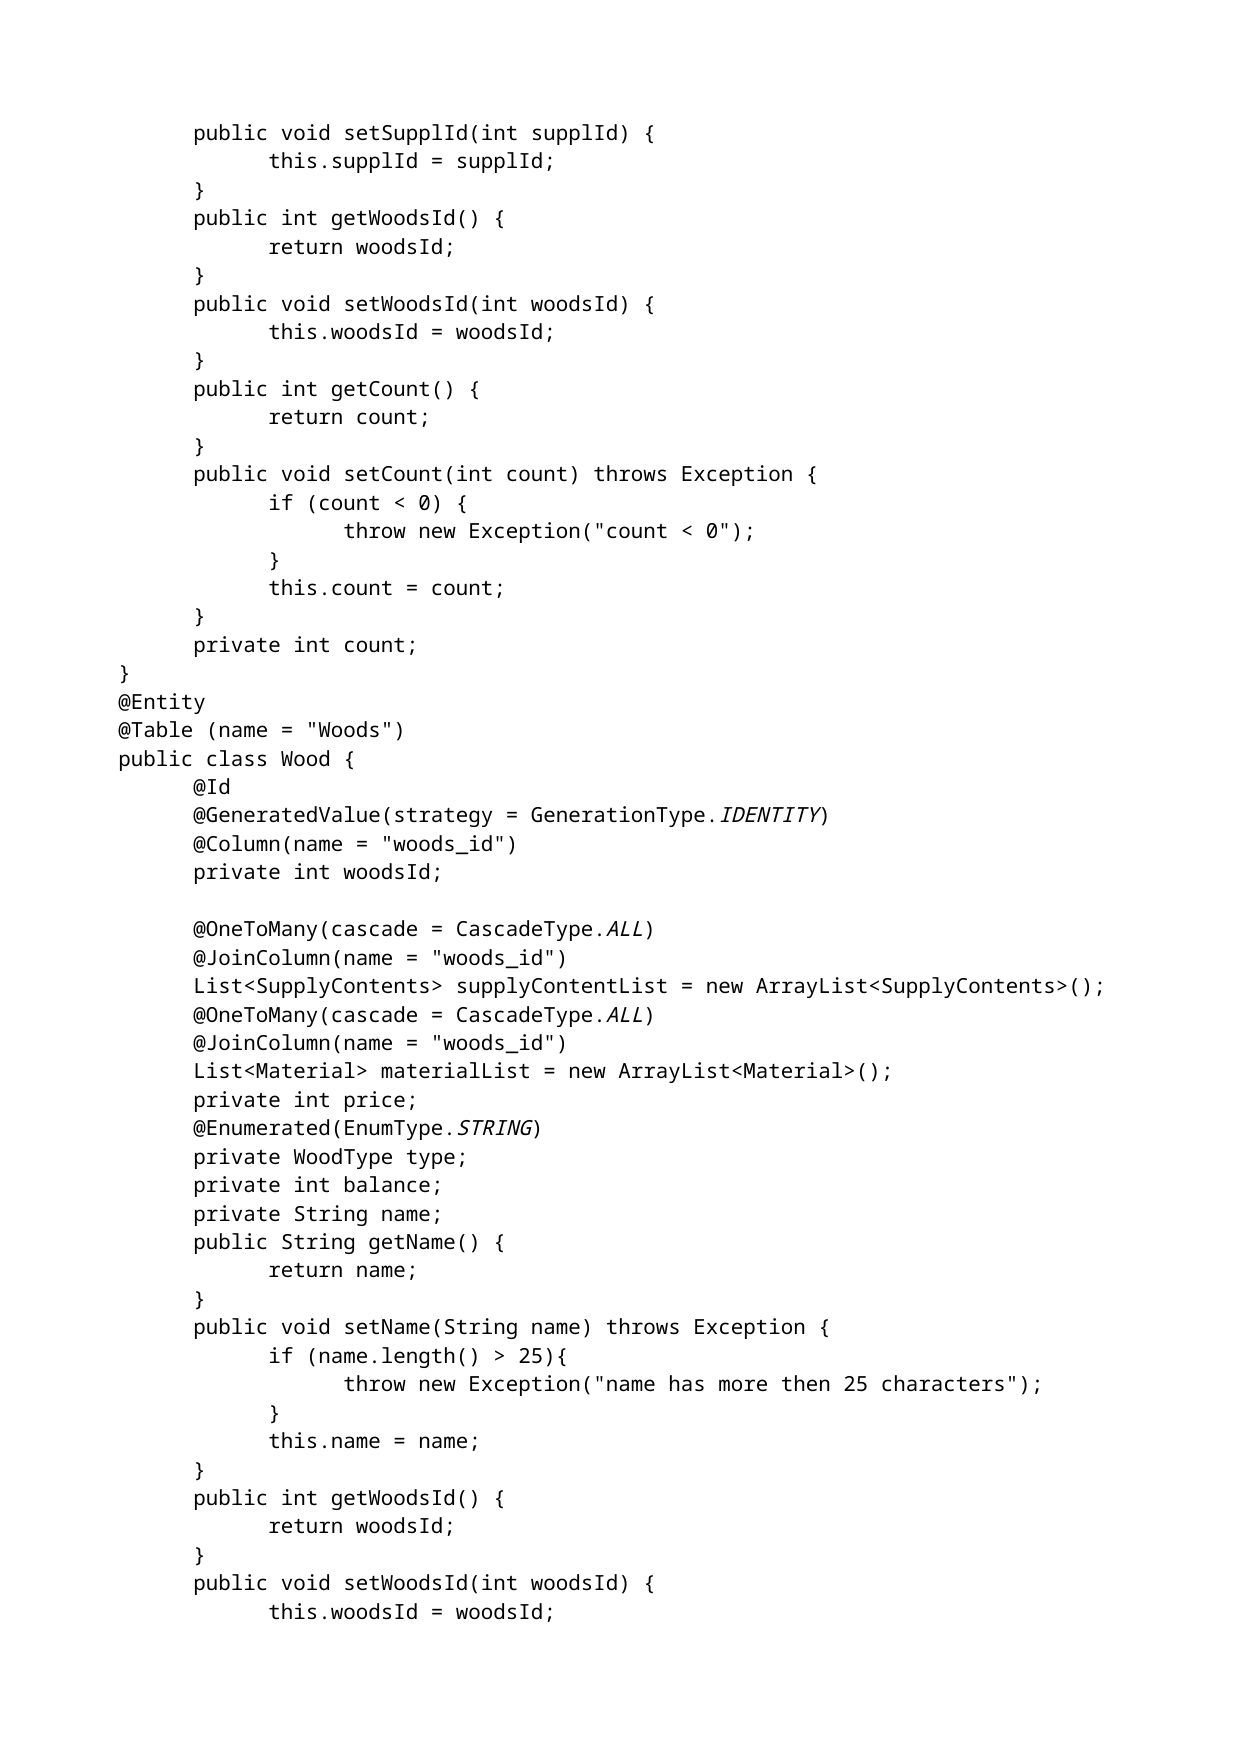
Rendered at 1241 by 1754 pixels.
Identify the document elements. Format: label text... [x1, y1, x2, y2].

text this.count = count; [118, 573, 1122, 602]
text } [118, 431, 1122, 459]
text } [118, 175, 1122, 203]
text if (count < 0) { [118, 488, 1122, 516]
text private int balance; [118, 1170, 1122, 1199]
text } [118, 1398, 1122, 1426]
text public void setWoodsId(int woodsId) { [118, 289, 1122, 317]
text private WoodType type; [118, 1142, 1122, 1170]
text } [118, 346, 1122, 374]
text public void setWoodsId(int woodsId) { [118, 1568, 1122, 1597]
text public void setName(String name) throws Exception { [118, 1312, 1122, 1341]
text @Entity [118, 687, 1122, 715]
text @OneToMany(cascade = CascadeType.ALL) [118, 1000, 1122, 1028]
text } [118, 1540, 1122, 1568]
text private String name; [118, 1199, 1122, 1227]
text } [118, 602, 1122, 630]
text private int woodsId; [118, 857, 1122, 886]
text public int getWoodsId() { [118, 1483, 1122, 1512]
text if (name.length() > 25){ [118, 1341, 1122, 1369]
text } [118, 1455, 1122, 1483]
text List<SupplyContents> supplyContentList = new ArrayList<SupplyContents>(); [118, 971, 1122, 1000]
text public int getWoodsId() { [118, 203, 1122, 232]
text @JoinColumn(name = "woods_id") [118, 1028, 1122, 1057]
text private int price; [118, 1085, 1122, 1113]
text return count; [118, 402, 1122, 431]
text @OneToMany(cascade = CascadeType.ALL) [118, 914, 1122, 943]
text public class Wood { [118, 744, 1122, 772]
text this.woodsId = woodsId; [118, 1597, 1122, 1625]
text @Table (name = "Woods") [118, 715, 1122, 744]
text throw new Exception("count < 0"); [118, 516, 1122, 545]
text this.supplId = supplId; [118, 147, 1122, 175]
text private int count; [118, 630, 1122, 658]
text @JoinColumn(name = "woods_id") [118, 943, 1122, 971]
text List<Material> materialList = new ArrayList<Material>(); [118, 1057, 1122, 1085]
text return name; [118, 1256, 1122, 1284]
text @Id [118, 772, 1122, 801]
text @Column(name = "woods_id") [118, 829, 1122, 857]
text throw new Exception("name has more then 25 characters"); [118, 1369, 1122, 1398]
text } [118, 658, 1122, 687]
text } [118, 260, 1122, 289]
text public void setSupplId(int supplId) { [118, 118, 1122, 147]
text this.name = name; [118, 1426, 1122, 1455]
text } [118, 1284, 1122, 1312]
text @GeneratedValue(strategy = GenerationType.IDENTITY) [118, 801, 1122, 829]
text return woodsId; [118, 1512, 1122, 1540]
text } [118, 545, 1122, 573]
text this.woodsId = woodsId; [118, 317, 1122, 346]
text public void setCount(int count) throws Exception { [118, 459, 1122, 488]
text return woodsId; [118, 232, 1122, 260]
text public int getCount() { [118, 374, 1122, 402]
text @Enumerated(EnumType.STRING) [118, 1113, 1122, 1142]
text public String getName() { [118, 1227, 1122, 1256]
